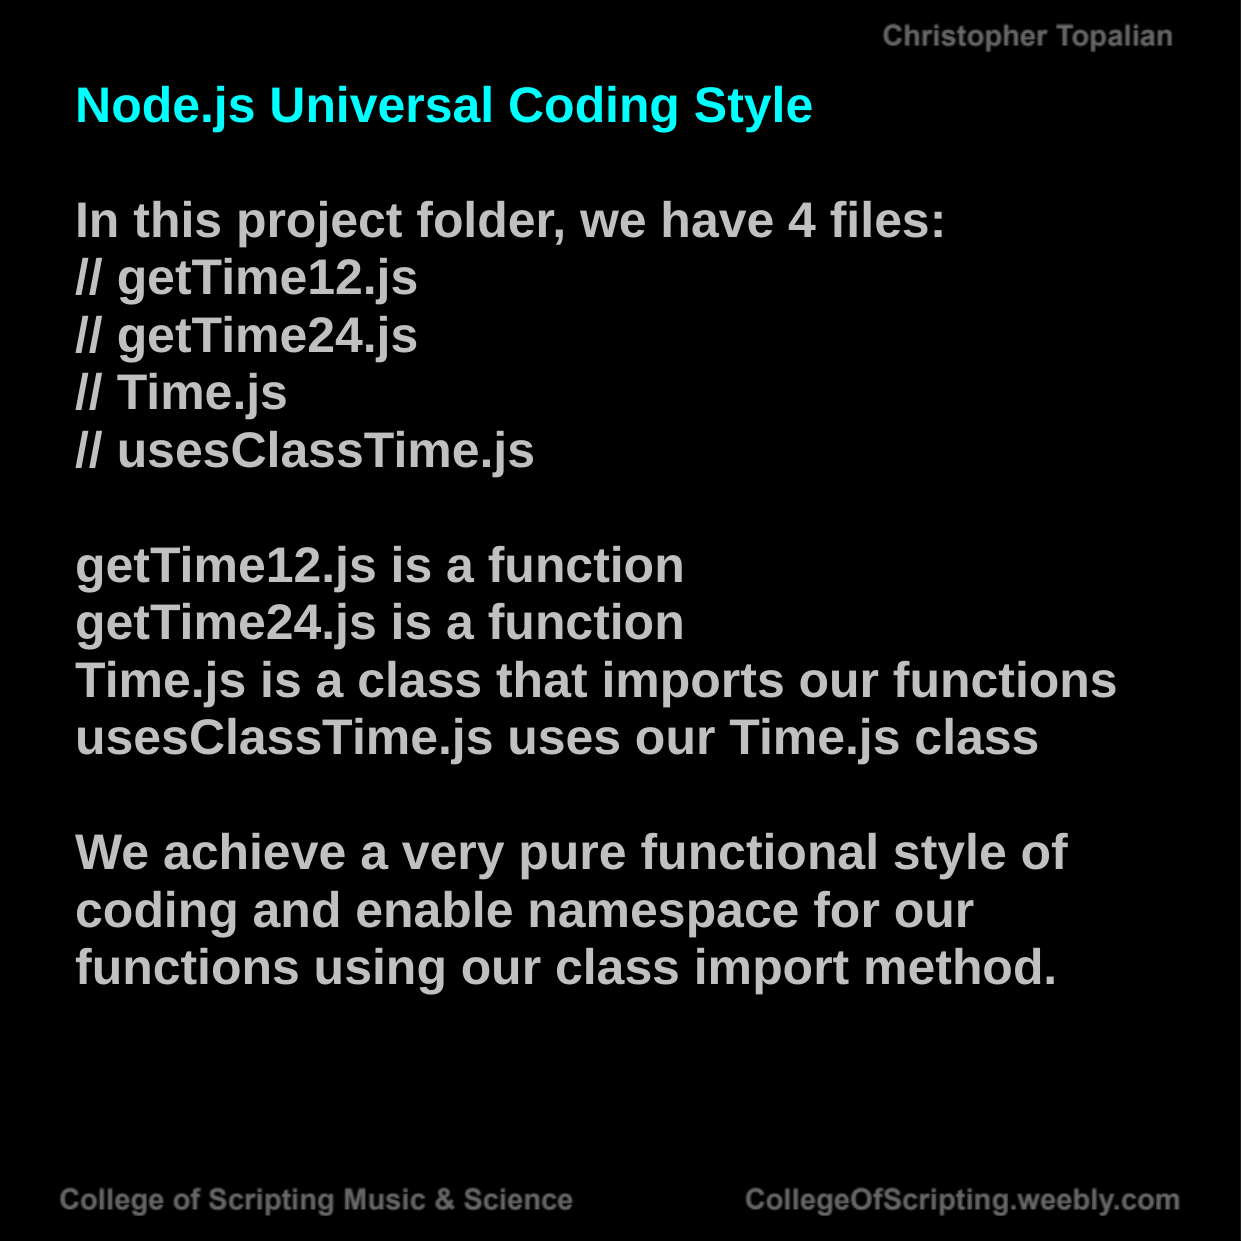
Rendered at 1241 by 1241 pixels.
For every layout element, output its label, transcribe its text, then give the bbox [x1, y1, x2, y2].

text We achieve a very pure functional style of coding and enable namespace for our functions using our class import method. [75, 822, 1166, 995]
text getTime12.js is a function [75, 535, 1166, 592]
text // usesClassTime.js [75, 420, 1166, 477]
text // getTime24.js [75, 305, 1166, 362]
text Time.js is a class that imports our functions [75, 650, 1166, 707]
text getTime24.js is a function [75, 592, 1166, 650]
text // Time.js [75, 362, 1166, 420]
text In this project folder, we have 4 files: [75, 190, 1166, 247]
text Node.js Universal Coding Style [75, 75, 1166, 132]
text usesClassTime.js uses our Time.js class [75, 707, 1166, 765]
text // getTime12.js [75, 247, 1166, 305]
